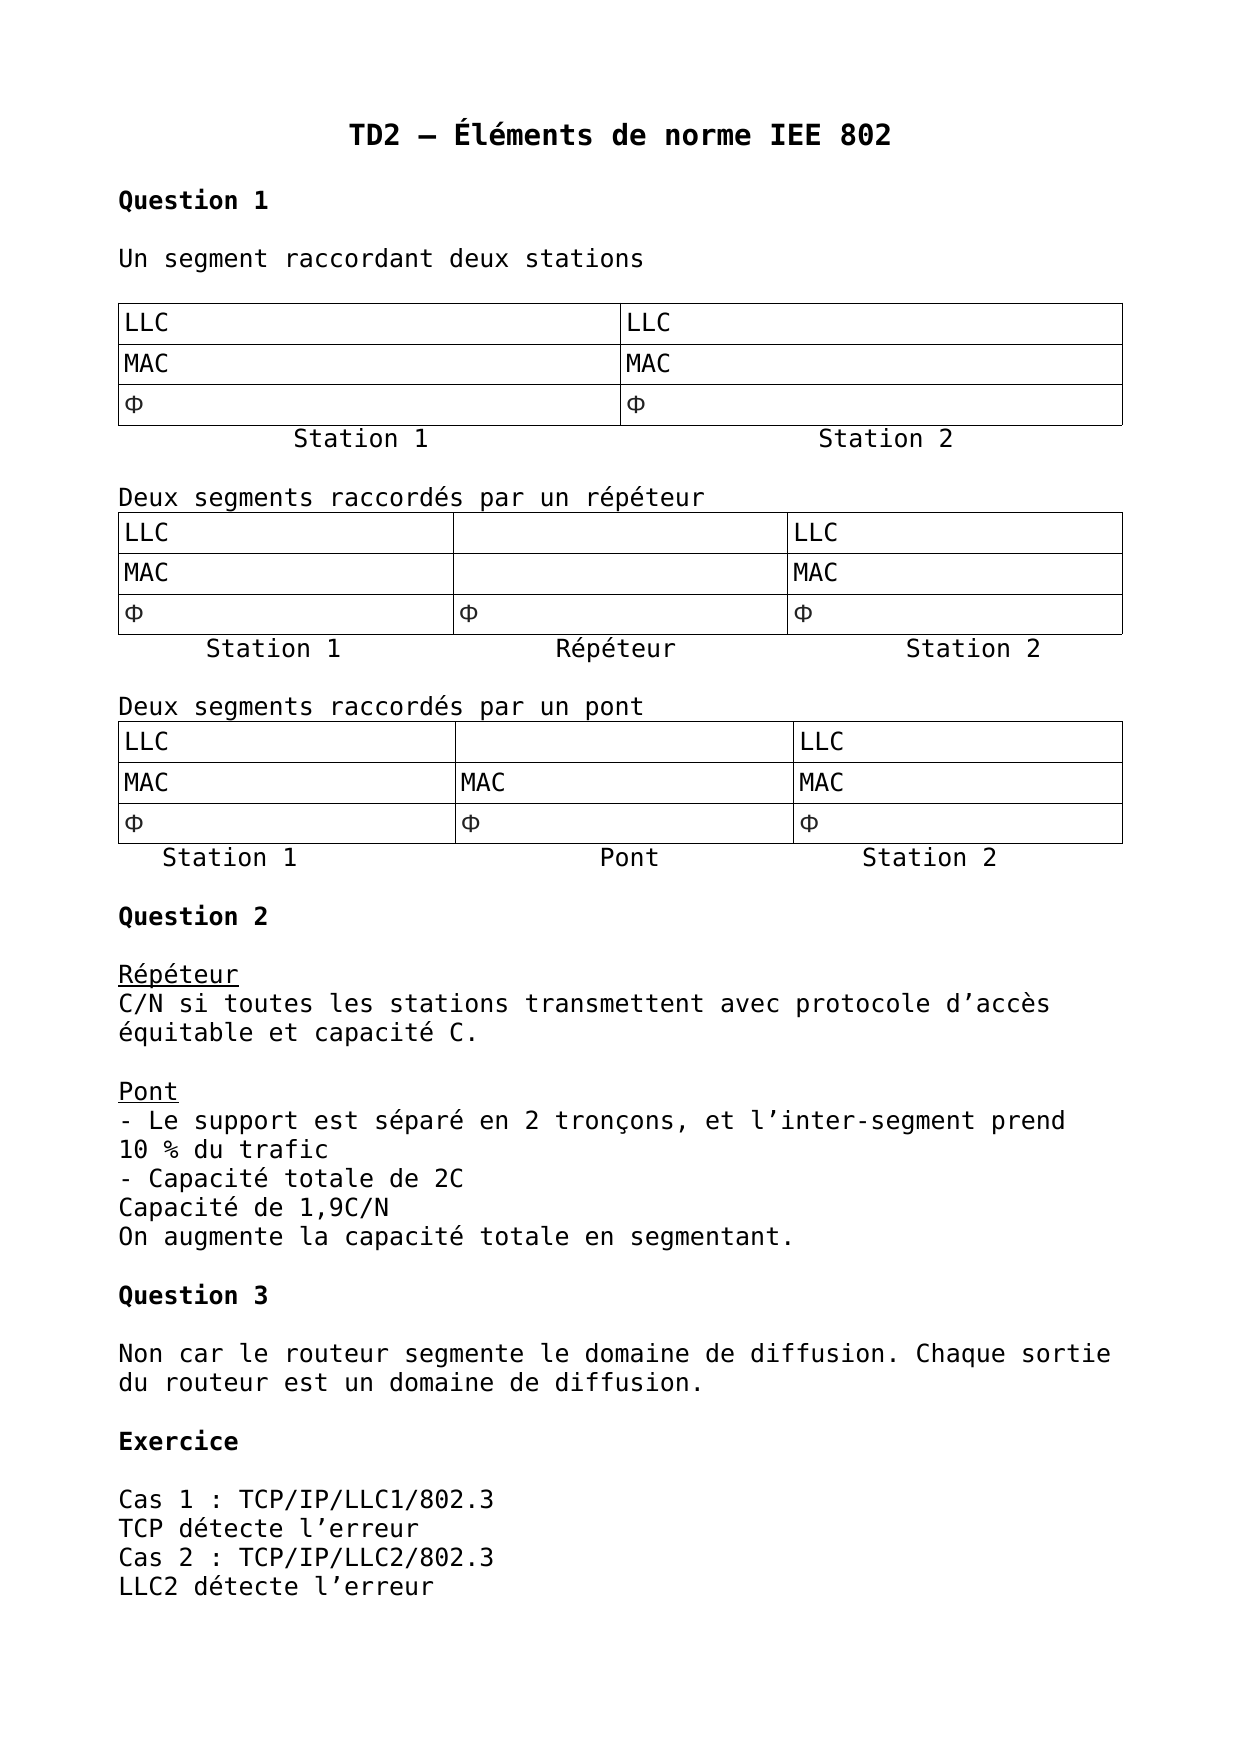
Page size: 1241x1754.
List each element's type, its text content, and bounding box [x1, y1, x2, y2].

text Répéteur [118, 960, 1122, 989]
table_cell MAC [456, 763, 793, 803]
text Pont [118, 1077, 1122, 1106]
table_header LLC [794, 722, 1122, 762]
table_cell Φ [119, 385, 620, 424]
text Cas 2 : TCP/IP/LLC2/802.3 [118, 1543, 1122, 1572]
text TCP détecte l’erreur [118, 1514, 1122, 1543]
text Capacité de 1,9C/N [118, 1193, 1122, 1222]
table_header [454, 513, 787, 553]
table_cell MAC [119, 345, 620, 384]
table_cell Φ [788, 595, 1122, 634]
table_cell Φ [119, 595, 453, 634]
table_header [456, 722, 793, 762]
table_cell [454, 554, 787, 593]
text Non car le routeur segmente le domaine de diffusion. Chaque sortie du routeur est un domaine de diffusion. [118, 1339, 1122, 1397]
table_header LLC [119, 304, 620, 343]
text Deux segments raccordés par un pont [118, 692, 1122, 721]
table_cell Φ [456, 804, 793, 843]
table_cell MAC [794, 763, 1122, 803]
text Question 2 [118, 902, 1122, 931]
text On augmente la capacité totale en segmentant. [118, 1222, 1122, 1252]
table_cell MAC [621, 345, 1122, 384]
table_header LLC [119, 722, 455, 762]
table_header LLC [788, 513, 1122, 553]
text Deux segments raccordés par un répéteur [118, 483, 1122, 512]
table_cell MAC [119, 554, 453, 593]
table_cell Φ [119, 804, 455, 843]
table_cell MAC [788, 554, 1122, 593]
text Station 1 Pont Station 2 [118, 844, 1122, 872]
text Question 3 [118, 1281, 1122, 1310]
table_cell Φ [621, 385, 1122, 424]
text TD2 – Éléments de norme IEE 802 [118, 118, 1122, 152]
table_cell Φ [794, 804, 1122, 843]
text Exercice [118, 1427, 1122, 1456]
table_header LLC [119, 513, 453, 553]
text - Le support est séparé en 2 tronçons, et l’inter-segment prend 10 % du trafic [118, 1106, 1122, 1164]
text - Capacité totale de 2C [118, 1164, 1122, 1193]
text Cas 1 : TCP/IP/LLC1/802.3 [118, 1485, 1122, 1514]
text C/N si toutes les stations transmettent avec protocole d’accès équitable et capacité C. [118, 989, 1122, 1047]
text Station 1 Répéteur Station 2 [118, 635, 1122, 663]
text Question 1 [118, 186, 1122, 215]
text Station 1 Station 2 [118, 426, 1122, 454]
text LLC2 détecte l’erreur [118, 1572, 1122, 1602]
table_cell MAC [119, 763, 455, 803]
table_header LLC [621, 304, 1122, 343]
table_cell Φ [454, 595, 787, 634]
text Un segment raccordant deux stations [118, 244, 1122, 273]
